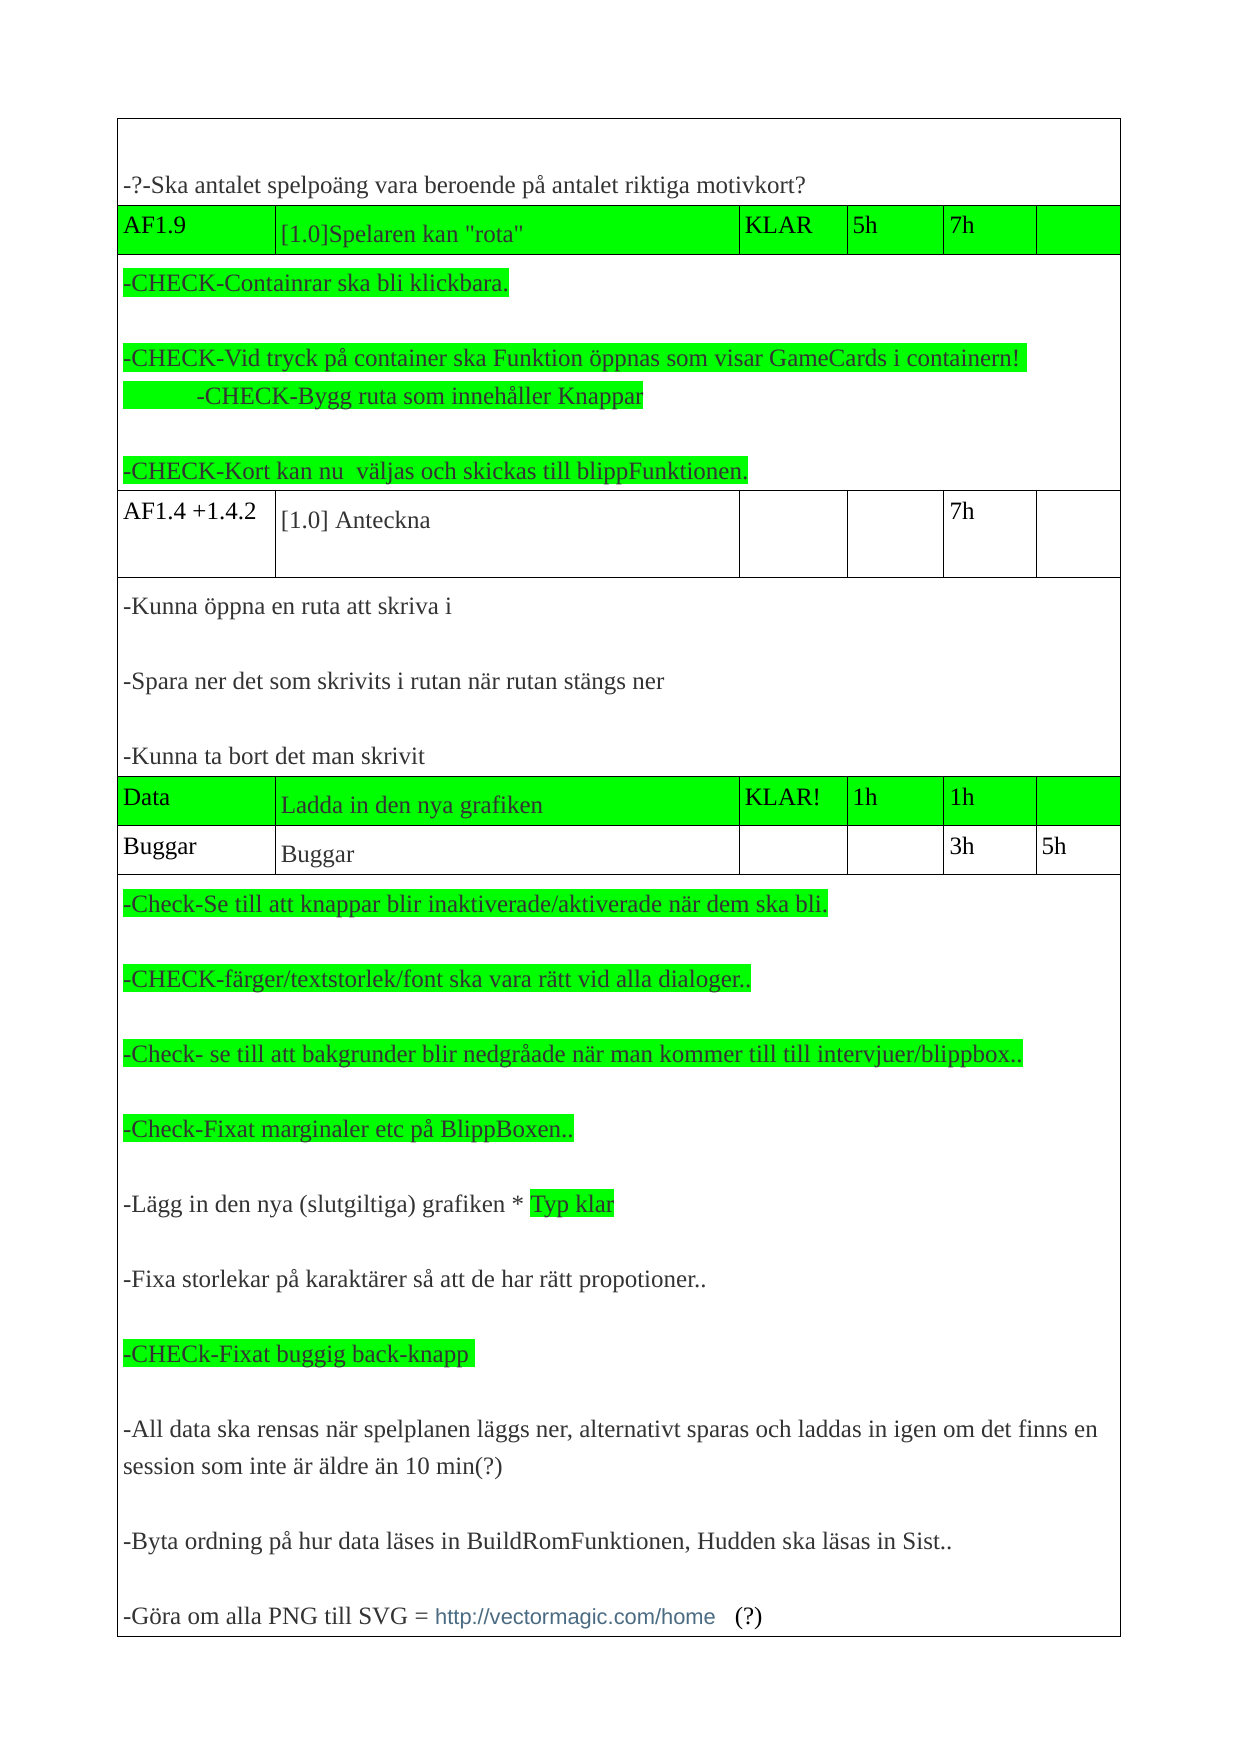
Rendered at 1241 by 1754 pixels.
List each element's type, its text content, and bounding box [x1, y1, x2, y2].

table_cell [1.0]Spelaren kan "rota" [276, 206, 739, 254]
table_cell [1037, 777, 1120, 825]
table_cell 5h [848, 206, 943, 254]
table_cell [740, 826, 847, 874]
table_cell -Check-Se till att knappar blir inaktiverade/aktiverade när dem ska bli. -CHECK-färger/textstorlek/font ska vara rätt vid alla dialoger.. -Check- se till att bakgrunder blir nedgråade när man kommer till till intervjuer/blippbox.. -Check-Fixat marginaler etc på BlippBoxen.. -Lägg in den nya (slutgiltiga) grafiken * Typ klar -Fixa storlekar på karaktärer så att de har rätt propotioner.. -CHECk-Fixat buggig back-knapp -All data ska rensas när spelplanen läggs ner, alternativt sparas och laddas in igen om det finns en session som inte är äldre än 10 min(?) -Byta ordning på hur data läses in BuildRomFunktionen, Hudden ska läsas in Sist.. -Göra om alla PNG till SVG = http://vectormagic.com/home (?) [118, 875, 1120, 1636]
table_cell -Kunna öppna en ruta att skriva i -Spara ner det som skrivits i rutan när rutan stängs ner -Kunna ta bort det man skrivit [118, 578, 1120, 776]
table_cell -?-Ska antalet spelpoäng vara beroende på antalet riktiga motivkort? [118, 119, 1120, 205]
table_cell Buggar [118, 826, 275, 874]
table_cell -CHECK-Containrar ska bli klickbara. -CHECK-Vid tryck på container ska Funktion öppnas som visar GameCards i containern! -CHECK-Bygg ruta som innehåller Knappar -CHECK-Kort kan nu väljas och skickas till blippFunktionen. [118, 255, 1120, 490]
table_cell 7h [944, 206, 1036, 254]
table_cell 5h [1037, 826, 1120, 874]
table_cell 3h [944, 826, 1036, 874]
table_cell AF1.4 +1.4.2 [118, 491, 275, 577]
table_cell [848, 826, 943, 874]
table_cell Data [118, 777, 275, 825]
table_cell AF1.9 [118, 206, 275, 254]
table_cell KLAR! [740, 777, 847, 825]
table_cell 1h [944, 777, 1036, 825]
table_cell Ladda in den nya grafiken [276, 777, 739, 825]
table_cell [740, 491, 847, 577]
table_cell Buggar [276, 826, 739, 874]
table_cell KLAR [740, 206, 847, 254]
table_cell 1h [848, 777, 943, 825]
table_cell [1.0] Anteckna [276, 491, 739, 577]
table_cell 7h [944, 491, 1036, 577]
table_cell [848, 491, 943, 577]
table_cell [1037, 206, 1120, 254]
table_cell [1037, 491, 1120, 577]
